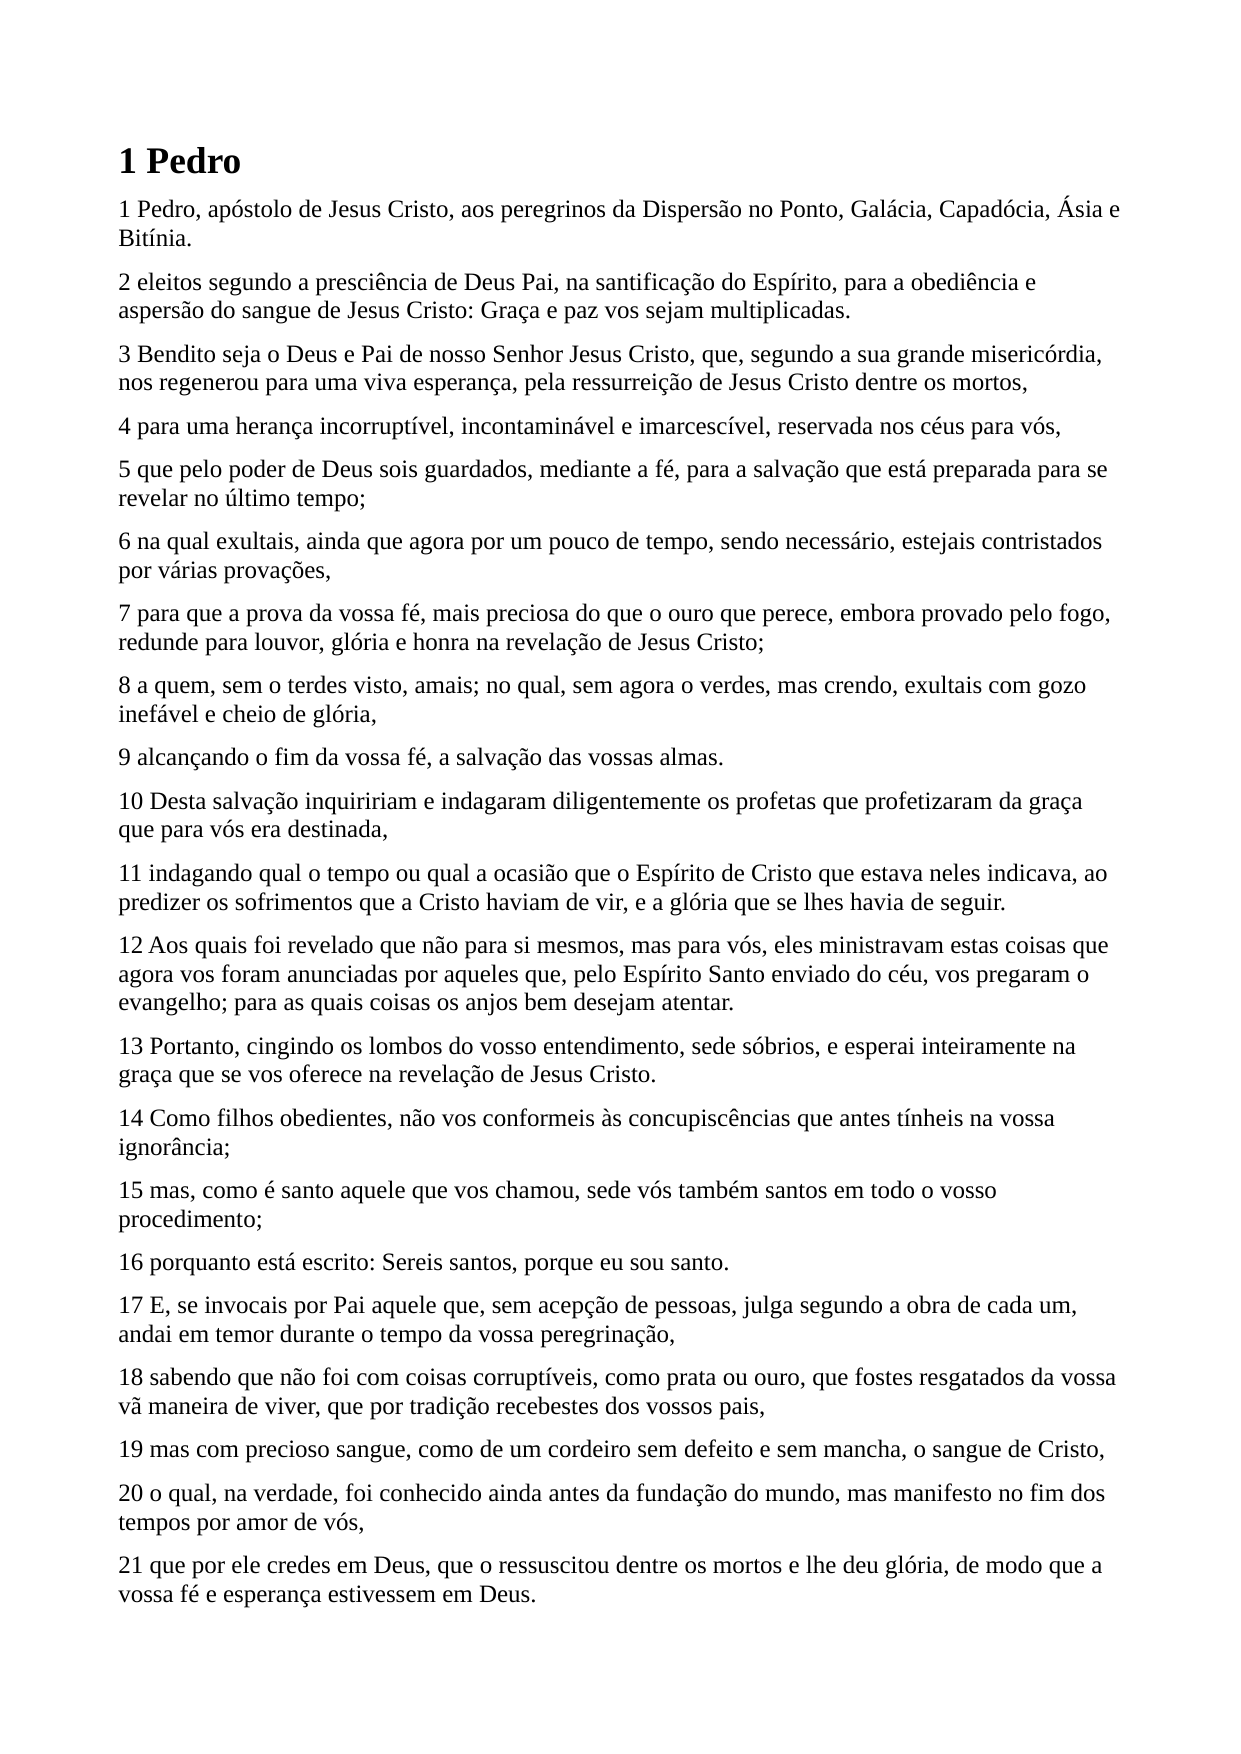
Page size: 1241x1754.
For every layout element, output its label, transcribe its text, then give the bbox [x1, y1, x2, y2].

text 9 alcançando o fim da vossa fé, a salvação das vossas almas. [118, 742, 1122, 771]
text 5 que pelo poder de Deus sois guardados, mediante a fé, para a salvação que está preparada para se revelar no último tempo; [118, 454, 1122, 512]
text 7 para que a prova da vossa fé, mais preciosa do que o ouro que perece, embora provado pelo fogo, redunde para louvor, glória e honra na revelação de Jesus Cristo; [118, 598, 1122, 656]
text 8 a quem, sem o terdes visto, amais; no qual, sem agora o verdes, mas crendo, exultais com gozo inefável e cheio de glória, [118, 670, 1122, 728]
text 16 porquanto está escrito: Sereis santos, porque eu sou santo. [118, 1247, 1122, 1276]
text 14 Como filhos obedientes, não vos conformeis às concupiscências que antes tínheis na vossa ignorância; [118, 1103, 1122, 1160]
text 3 Bendito seja o Deus e Pai de nosso Senhor Jesus Cristo, que, segundo a sua grande misericórdia, nos regenerou para uma viva esperança, pela ressurreição de Jesus Cristo dentre os mortos, [118, 339, 1122, 396]
text 11 indagando qual o tempo ou qual a ocasião que o Espírito de Cristo que estava neles indicava, ao predizer os sofrimentos que a Cristo haviam de vir, e a glória que se lhes havia de seguir. [118, 858, 1122, 915]
text 17 E, se invocais por Pai aquele que, sem acepção de pessoas, julga segundo a obra de cada um, andai em temor durante o tempo da vossa peregrinação, [118, 1290, 1122, 1348]
text 15 mas, como é santo aquele que vos chamou, sede vós também santos em todo o vosso procedimento; [118, 1175, 1122, 1232]
text 12 Aos quais foi revelado que não para si mesmos, mas para vós, eles ministravam estas coisas que agora vos foram anunciadas por aqueles que, pelo Espírito Santo enviado do céu, vos pregaram o evangelho; para as quais coisas os anjos bem desejam atentar. [118, 930, 1122, 1016]
text 2 eleitos segundo a presciência de Deus Pai, na santificação do Espírito, para a obediência e aspersão do sangue de Jesus Cristo: Graça e paz vos sejam multiplicadas. [118, 267, 1122, 324]
text 18 sabendo que não foi com coisas corruptíveis, como prata ou ouro, que fostes resgatados da vossa vã maneira de viver, que por tradição recebestes dos vossos pais, [118, 1362, 1122, 1420]
text 4 para uma herança incorruptível, incontaminável e imarcescível, reservada nos céus para vós, [118, 411, 1122, 439]
text 21 que por ele credes em Deus, que o ressuscitou dentre os mortos e lhe deu glória, de modo que a vossa fé e esperança estivessem em Deus. [118, 1550, 1122, 1607]
text 1 Pedro, apóstolo de Jesus Cristo, aos peregrinos da Dispersão no Ponto, Galácia, Capadócia, Ásia e Bitínia. [118, 194, 1122, 252]
text 20 o qual, na verdade, foi conhecido ainda antes da fundação do mundo, mas manifesto no fim dos tempos por amor de vós, [118, 1478, 1122, 1535]
text 13 Portanto, cingindo os lombos do vosso entendimento, sede sóbrios, e esperai inteiramente na graça que se vos oferece na revelação de Jesus Cristo. [118, 1031, 1122, 1088]
text 6 na qual exultais, ainda que agora por um pouco de tempo, sendo necessário, estejais contristados por várias provações, [118, 526, 1122, 584]
text 19 mas com precioso sangue, como de um cordeiro sem defeito e sem mancha, o sangue de Cristo, [118, 1434, 1122, 1463]
subtitle 1 Pedro [118, 139, 1122, 182]
text 10 Desta salvação inquiririam e indagaram diligentemente os profetas que profetizaram da graça que para vós era destinada, [118, 786, 1122, 843]
